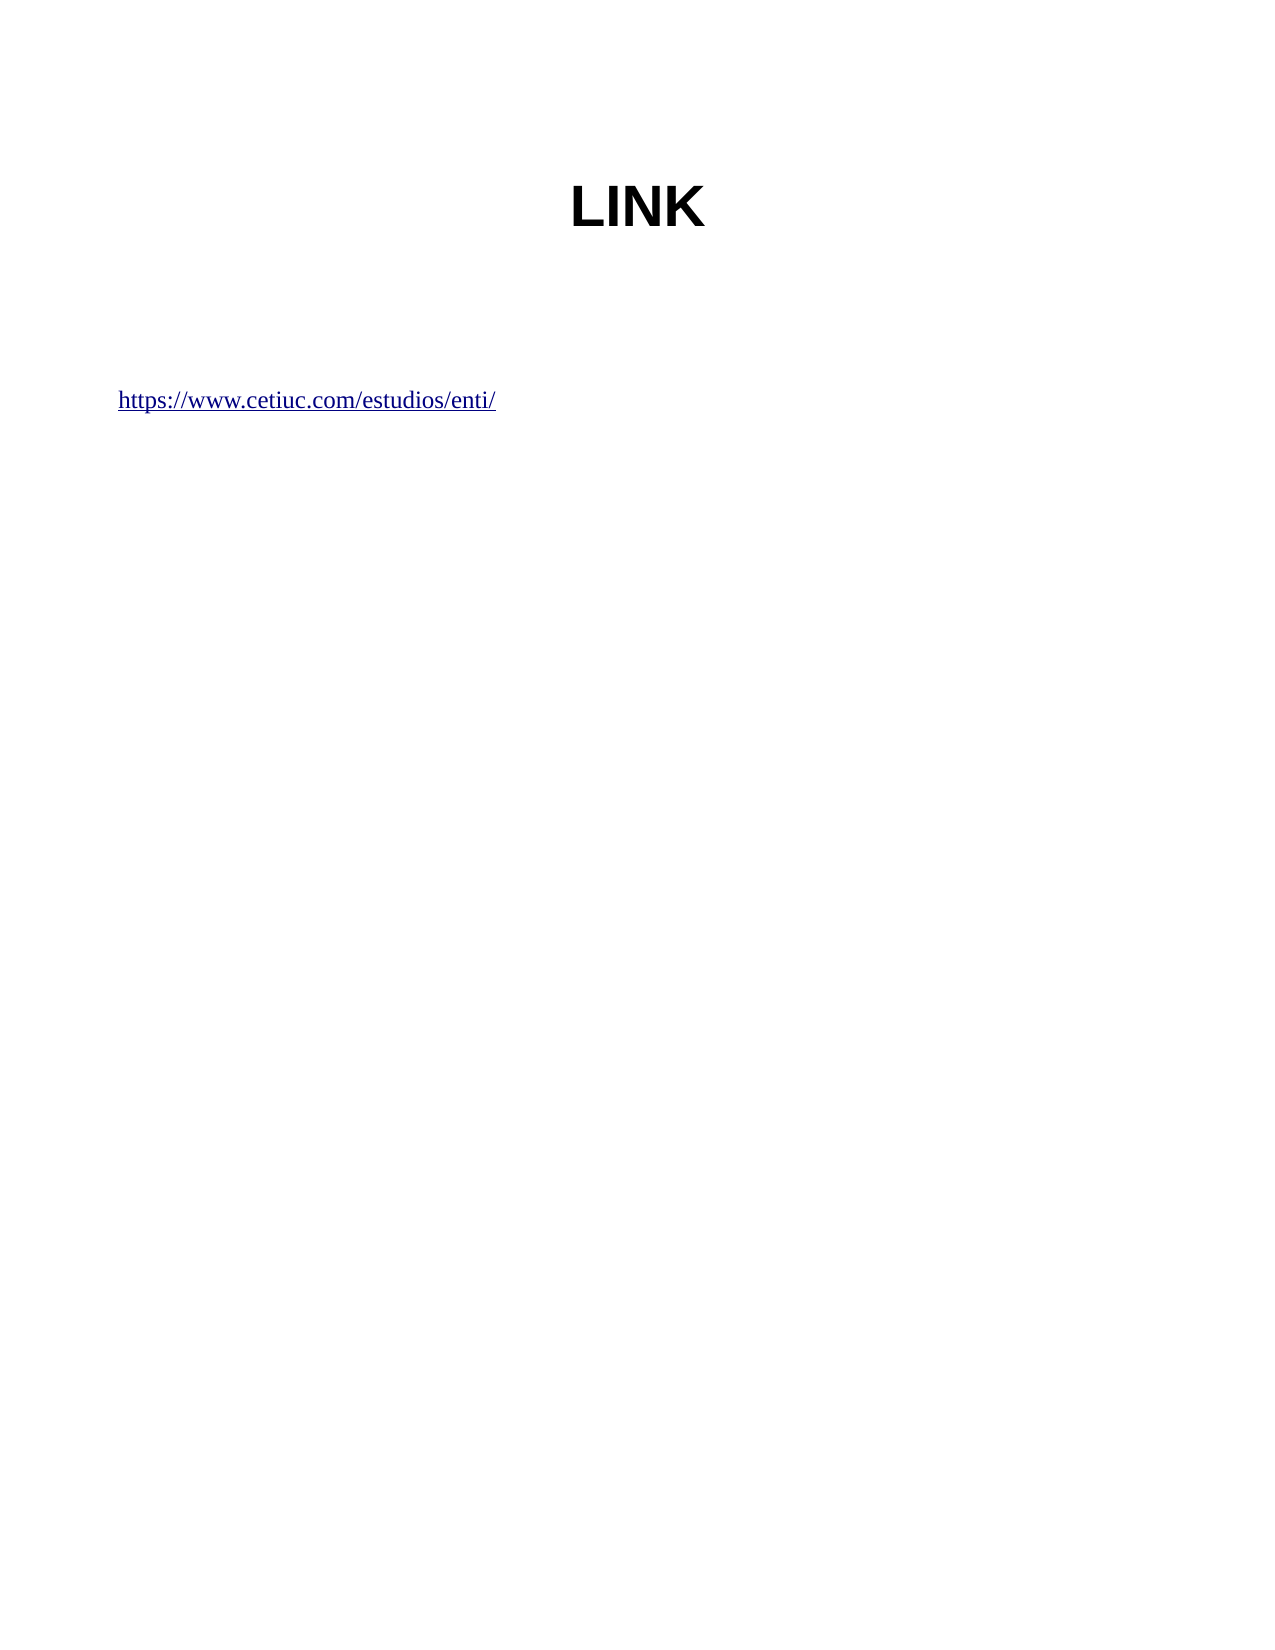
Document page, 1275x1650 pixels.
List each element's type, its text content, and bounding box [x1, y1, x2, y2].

title LINK [118, 172, 1157, 239]
text https://www.cetiuc.com/estudios/enti/ [118, 385, 1157, 413]
